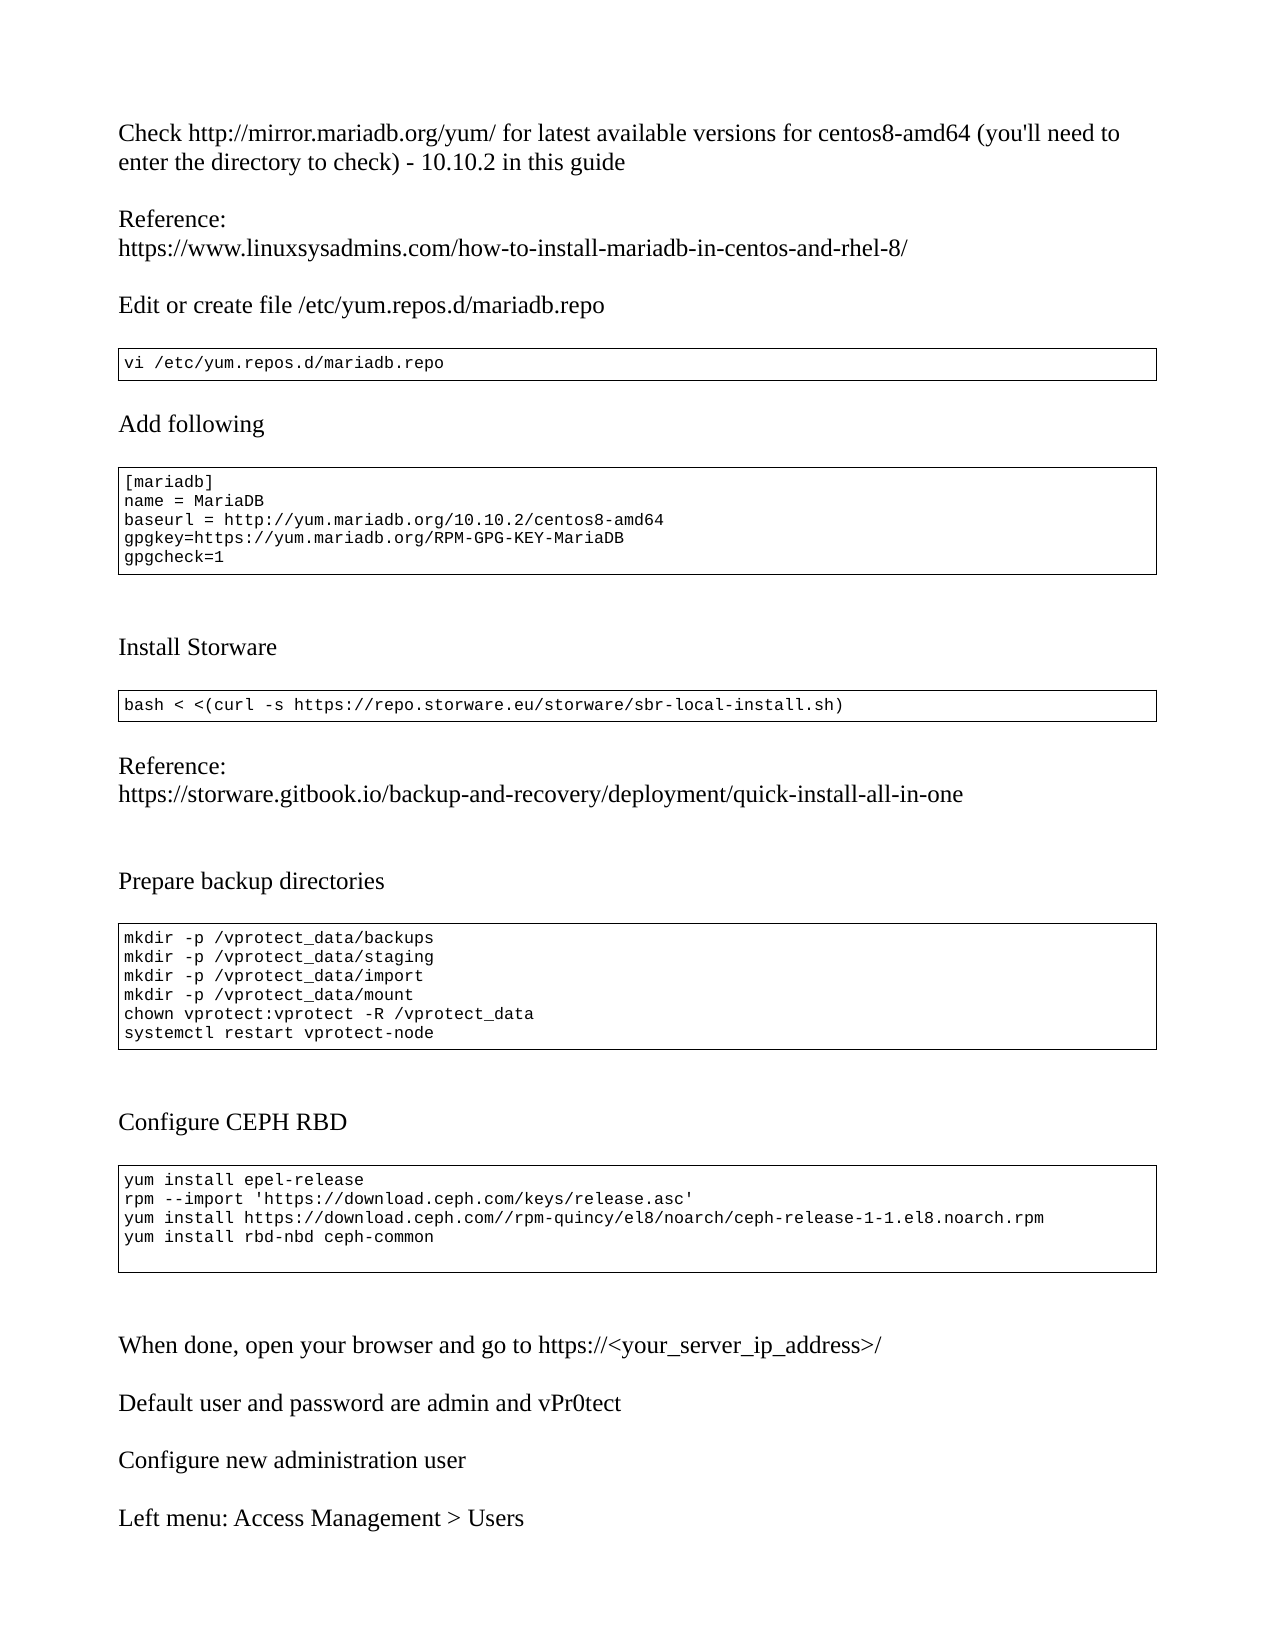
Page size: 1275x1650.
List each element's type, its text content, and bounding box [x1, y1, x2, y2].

table_header yum install epel-release rpm --import 'https://download.ceph.com/keys/release.asc' yum install https://download.ceph.com//rpm-quincy/el8/noarch/ceph-release-1-1.el8.noarch.rpm yum install rbd-nbd ceph-common [119, 1166, 1156, 1272]
text Reference: [118, 204, 1157, 233]
text Install Storware [118, 632, 1157, 661]
text https://www.linuxsysadmins.com/how-to-install-mariadb-in-centos-and-rhel-8/ [118, 233, 1157, 262]
text Left menu: Access Management > Users [118, 1503, 1157, 1531]
text When done, open your browser and go to https://<your_server_ip_address>/ [118, 1330, 1157, 1359]
table_header [mariadb] name = MariaDB baseurl = http://yum.mariadb.org/10.10.2/centos8-amd64 gpgkey=https://yum.mariadb.org/RPM-GPG-KEY-MariaDB gpgcheck=1 [119, 468, 1156, 573]
table_header mkdir -p /vprotect_data/backups mkdir -p /vprotect_data/staging mkdir -p /vprotect_data/import mkdir -p /vprotect_data/mount chown vprotect:vprotect -R /vprotect_data systemctl restart vprotect-node [119, 924, 1156, 1049]
text Prepare backup directories [118, 866, 1157, 894]
table_header bash < <(curl -s https://repo.storware.eu/storware/sbr-local-install.sh) [119, 691, 1156, 721]
text Configure CEPH RBD [118, 1107, 1157, 1136]
text Add following [118, 409, 1157, 438]
text https://storware.gitbook.io/backup-and-recovery/deployment/quick-install-all-in-one [118, 779, 1157, 808]
table_header vi /etc/yum.repos.d/mariadb.repo [119, 349, 1156, 379]
text Check http://mirror.mariadb.org/yum/ for latest available versions for centos8-amd64 (you'll need to enter the directory to check) - 10.10.2 in this guide [118, 118, 1157, 176]
text Configure new administration user [118, 1445, 1157, 1474]
text Edit or create file /etc/yum.repos.d/mariadb.repo [118, 291, 1157, 319]
text Reference: [118, 751, 1157, 779]
text Default user and password are admin and vPr0tect [118, 1388, 1157, 1416]
